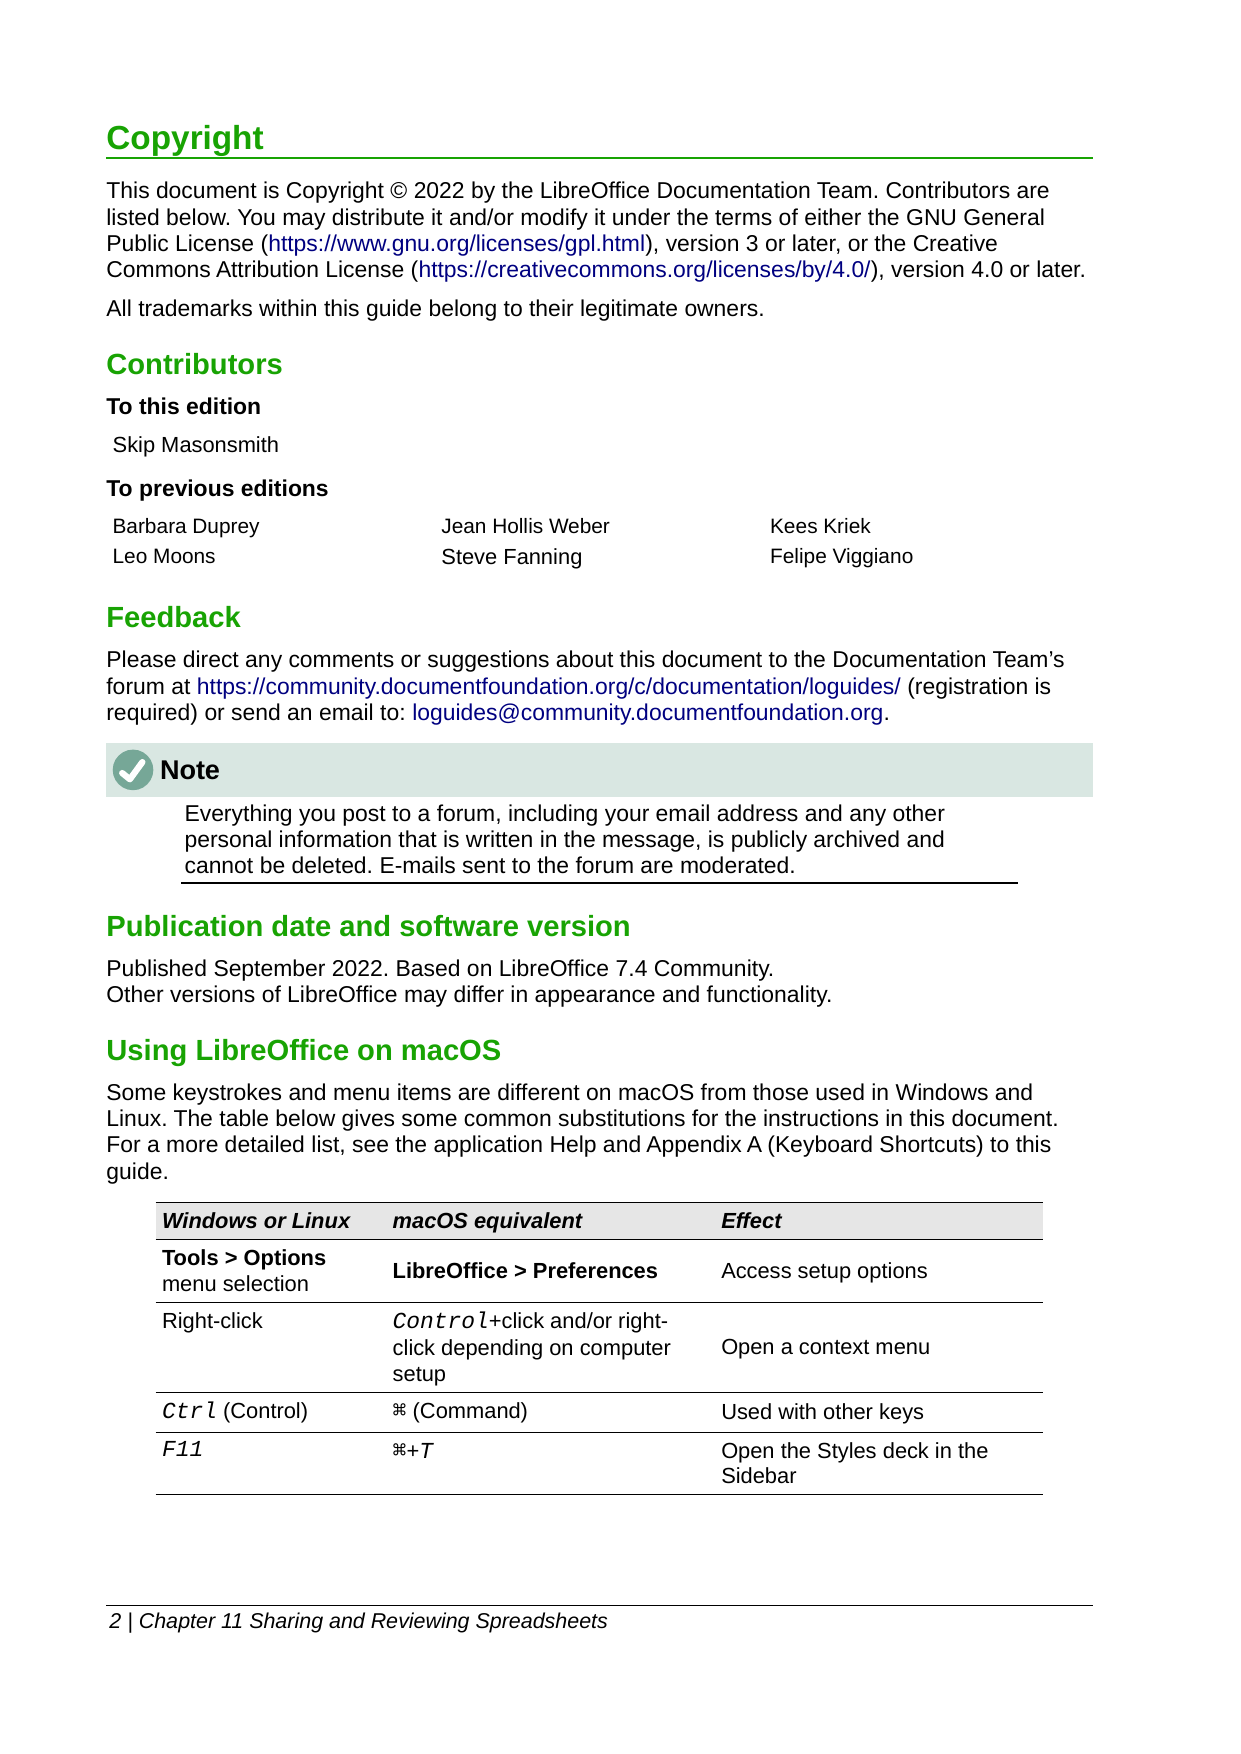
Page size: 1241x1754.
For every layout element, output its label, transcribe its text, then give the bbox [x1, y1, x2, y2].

subtitle Feedback [106, 600, 1093, 634]
table_cell ⌘ (Command) [386, 1393, 715, 1432]
subtitle Note [106, 743, 1093, 797]
table_header Effect [715, 1203, 1043, 1239]
text To previous editions [106, 475, 1093, 501]
table_header Skip Masonsmith [106, 432, 440, 463]
table_cell Control+click and/or right-click depending on computer setup [386, 1303, 715, 1392]
table_cell Ctrl (Control) [156, 1393, 386, 1432]
text Everything you post to a forum, including your email address and any other personal information that is written in the message, is publicly archived and cannot be deleted. E-mails sent to the forum are moderated. [181, 797, 1018, 882]
table_cell Open a context menu [715, 1303, 1043, 1392]
subtitle Publication date and software version [106, 909, 1093, 942]
table_header Kees Kriek [764, 514, 1093, 544]
text Some keystrokes and menu items are different on macOS from those used in Windows and Linux. The table below gives some common substitutions for the instructions in this document. For a more detailed list, see the application Help and Appendix A (Keyboard Shortcuts) to this guide. [106, 1078, 1093, 1184]
table_cell ⌘+T [386, 1433, 715, 1494]
text Please direct any comments or suggestions about this document to the Documentation Team’s forum at https://community.documentfoundation.org/c/documentation/loguides/ (registration is required) or send an email to: loguides@community.documentfoundation.org. [106, 646, 1093, 725]
table_cell Right-click [156, 1303, 386, 1392]
table_cell Steve Fanning [435, 544, 764, 575]
table_header [440, 432, 766, 463]
text Published September 2022. Based on LibreOffice 7.4 Community. Other versions of LibreOffice may differ in appearance and functionality. [106, 955, 1093, 1007]
table_header Windows or Linux [156, 1203, 386, 1239]
table_header [766, 432, 1093, 463]
table_cell Tools > Options menu selection [156, 1240, 386, 1302]
table_cell Access setup options [715, 1240, 1043, 1302]
table_cell Felipe Viggiano [764, 544, 1093, 575]
table_cell LibreOffice > Preferences [386, 1240, 715, 1302]
table_cell Open the Styles deck in the Sidebar [715, 1433, 1043, 1494]
text All trademarks within this guide belong to their legitimate owners. [106, 295, 1093, 322]
text This document is Copyright © 2022 by the LibreOffice Documentation Team. Contributors are listed below. You may distribute it and/or modify it under the terms of either the GNU General Public License (https://www.gnu.org/licenses/gpl.html), version 3 or later, or the Creative Commons Attribution License (https://creativecommons.org/licenses/by/4.0/), version 4.0 or later. [106, 177, 1093, 283]
table_header Jean Hollis Weber [435, 514, 764, 544]
subtitle Contributors [106, 347, 1093, 380]
subtitle Copyright [106, 118, 1093, 157]
table_cell F11 [156, 1433, 386, 1494]
table_cell Leo Moons [106, 544, 435, 575]
table_cell Used with other keys [715, 1393, 1043, 1432]
table_header Barbara Duprey [106, 514, 435, 544]
subtitle Using LibreOffice on macOS [106, 1032, 1093, 1066]
text To this edition [106, 393, 1093, 419]
table_header macOS equivalent [386, 1203, 715, 1239]
